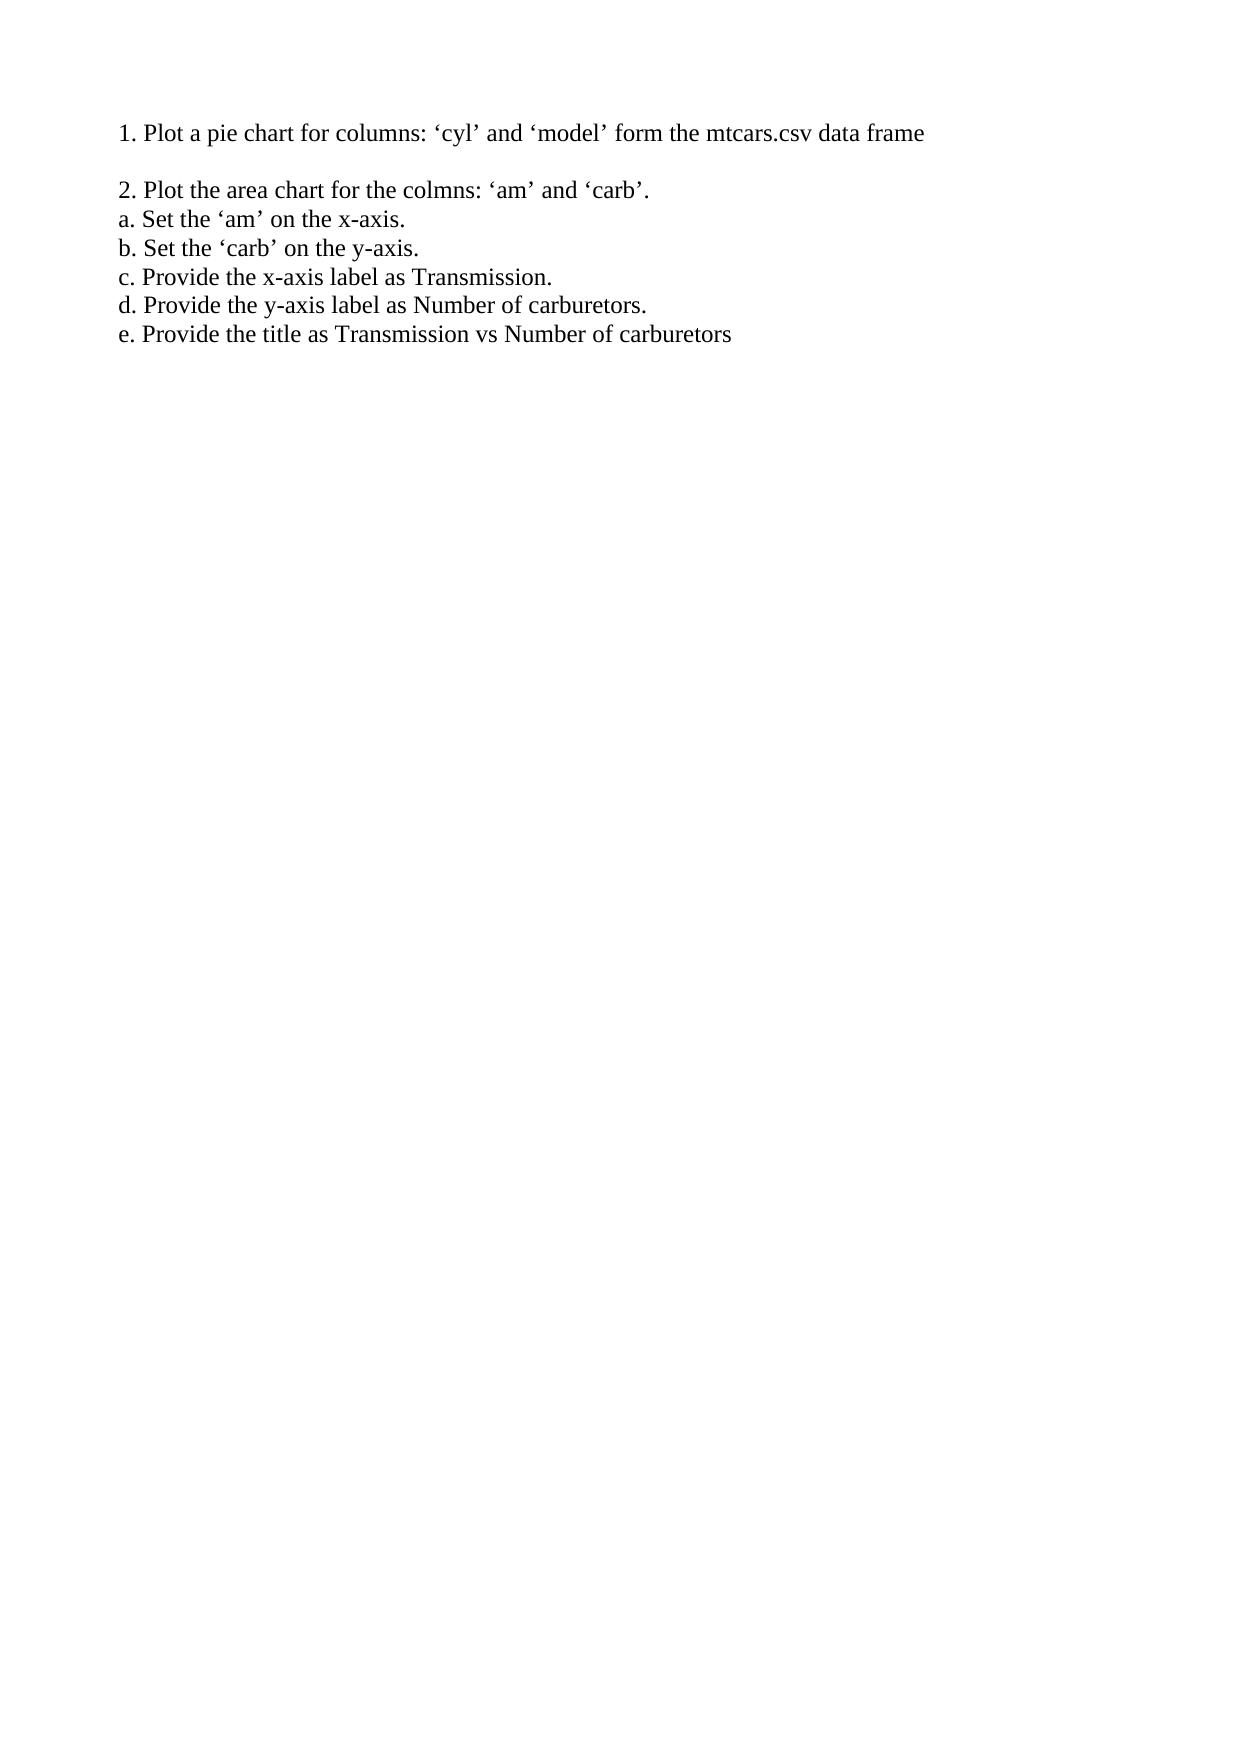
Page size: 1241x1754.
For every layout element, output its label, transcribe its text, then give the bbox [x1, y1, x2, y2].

text c. Provide the x-axis label as Transmission. [118, 262, 1122, 291]
text b. Set the ‘carb’ on the y-axis. [118, 233, 1122, 262]
text e. Provide the title as Transmission vs Number of carburetors [118, 319, 1122, 348]
text 1. Plot a pie chart for columns: ‘cyl’ and ‘model’ form the mtcars.csv data frame [118, 118, 1122, 147]
text d. Provide the y-axis label as Number of carburetors. [118, 291, 1122, 319]
text 2. Plot the area chart for the colmns: ‘am’ and ‘carb’. [118, 176, 1122, 204]
text a. Set the ‘am’ on the x-axis. [118, 204, 1122, 233]
